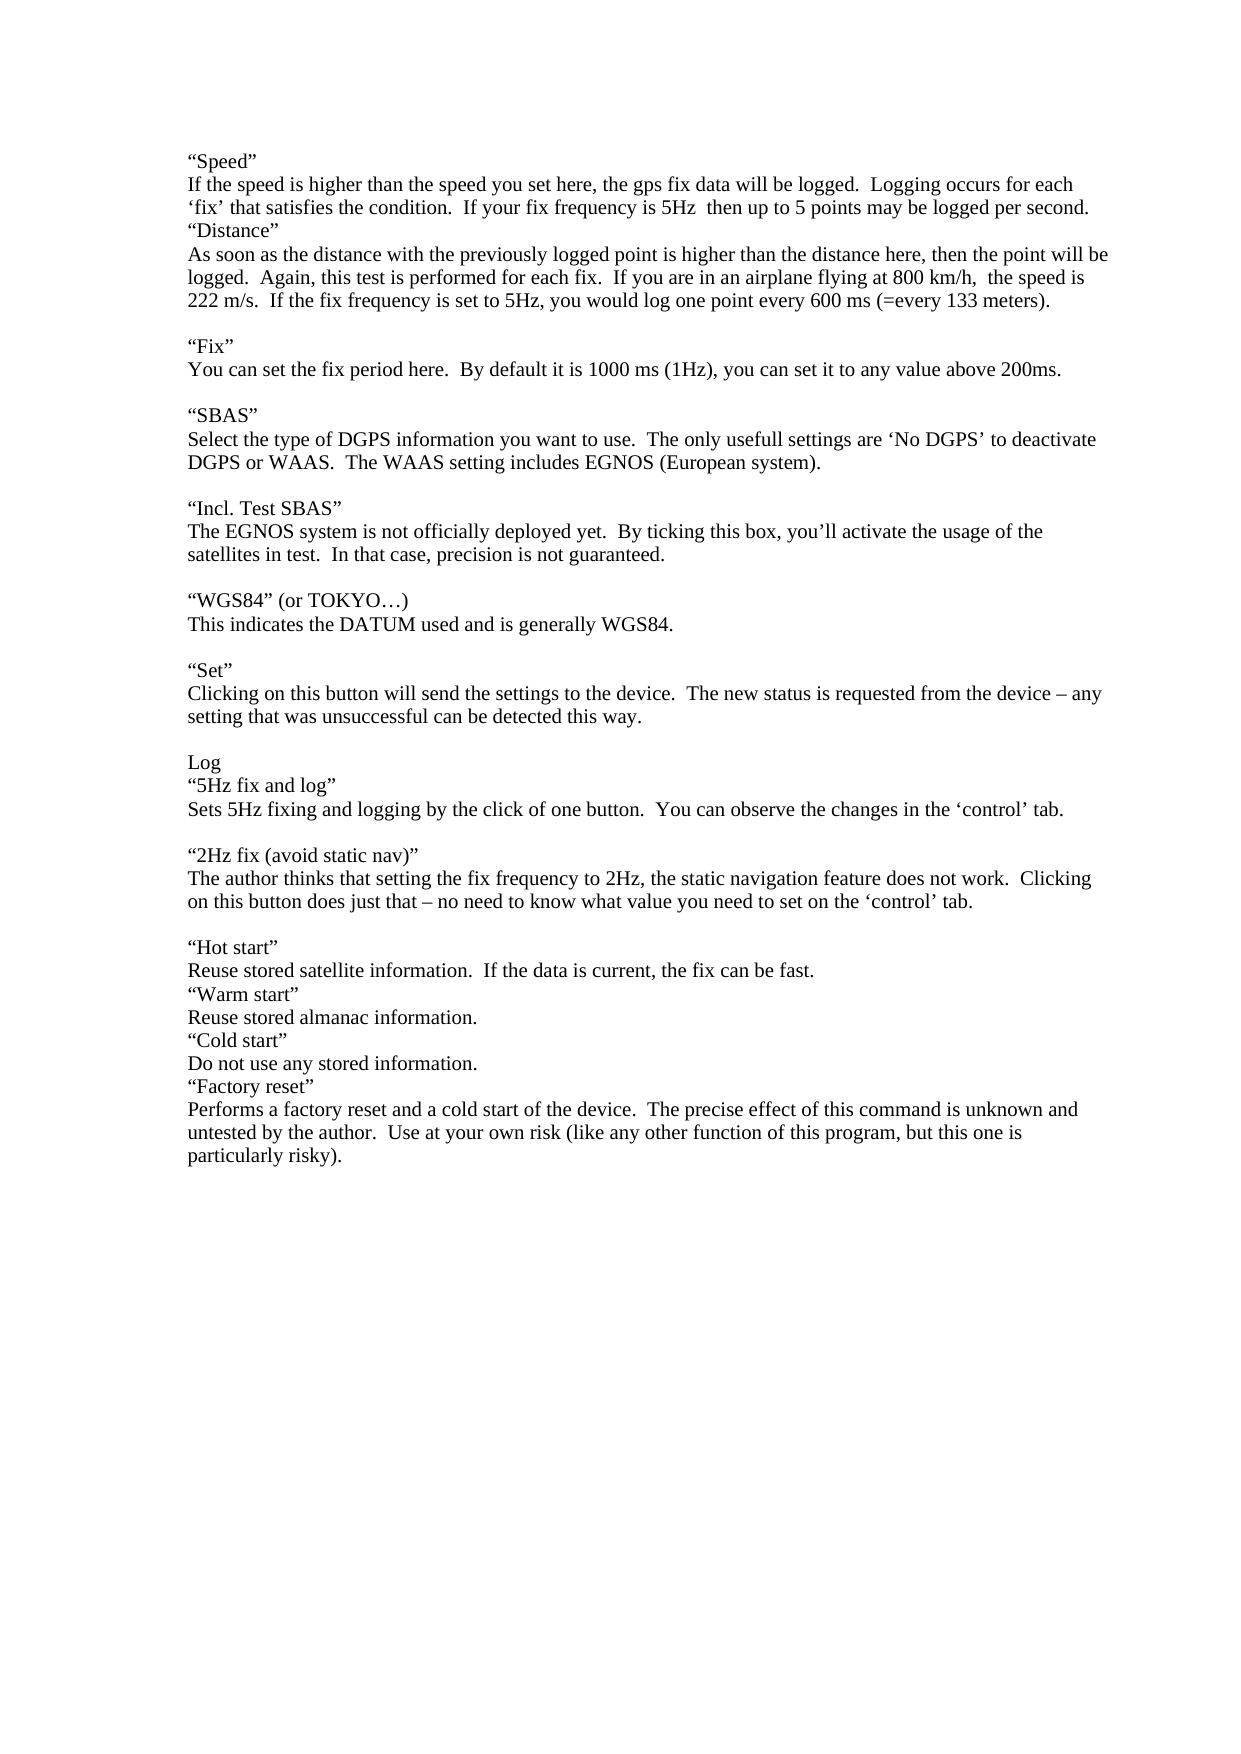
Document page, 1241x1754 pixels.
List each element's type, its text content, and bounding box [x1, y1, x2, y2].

text Select the type of DGPS information you want to use. The only usefull settings are ‘No DGPS’ to deactivate DGPS or WAAS. The WAAS setting includes EGNOS (European system). [187, 427, 1109, 474]
text Reuse stored almanac information. [187, 1006, 1109, 1029]
text Do not use any stored information. [187, 1052, 1109, 1075]
text “Incl. Test SBAS” [187, 497, 1109, 520]
text Performs a factory reset and a cold start of the device. The precise effect of this command is unknown and untested by the author. Use at your own risk (like any other function of this program, but this one is particularly risky). [187, 1098, 1109, 1167]
text Log [187, 751, 1109, 774]
text As soon as the distance with the previously logged point is higher than the distance here, then the point will be logged. Again, this test is performed for each fix. If you are in an airplane flying at 800 km/h, the speed is 222 m/s. If the fix frequency is set to 5Hz, you would log one point every 600 ms (=every 133 meters). [187, 242, 1109, 312]
text “WGS84” (or TOKYO…) [187, 589, 1109, 612]
text “Factory reset” [187, 1075, 1109, 1098]
text Clicking on this button will send the settings to the device. The new status is requested from the device – any setting that was unsuccessful can be detected this way. [187, 682, 1109, 728]
text Sets 5Hz fixing and logging by the click of one button. You can observe the changes in the ‘control’ tab. [187, 797, 1109, 821]
text If the speed is higher than the speed you set here, the gps fix data will be logged. Logging occurs for each ‘fix’ that satisfies the condition. If your fix frequency is 5Hz then up to 5 points may be logged per second. [187, 173, 1109, 219]
text “Hot start” [187, 936, 1109, 959]
text You can set the fix period here. By default it is 1000 ms (1Hz), you can set it to any value above 200ms. [187, 358, 1109, 381]
text “Cold start” [187, 1029, 1109, 1052]
text Reuse stored satellite information. If the data is current, the fix can be fast. [187, 959, 1109, 982]
text “2Hz fix (avoid static nav)” [187, 844, 1109, 867]
text “Set” [187, 659, 1109, 682]
text The author thinks that setting the fix frequency to 2Hz, the static navigation feature does not work. Clicking on this button does just that – no need to know what value you need to set on the ‘control’ tab. [187, 867, 1109, 913]
text “Fix” [187, 335, 1109, 358]
text “Distance” [187, 219, 1109, 242]
text “5Hz fix and log” [187, 774, 1109, 797]
text The EGNOS system is not officially deployed yet. By ticking this box, you’ll activate the usage of the satellites in test. In that case, precision is not guaranteed. [187, 520, 1109, 566]
text This indicates the DATUM used and is generally WGS84. [187, 612, 1109, 636]
text “SBAS” [187, 404, 1109, 427]
text “Warm start” [187, 982, 1109, 1006]
text “Speed” [187, 150, 1109, 173]
